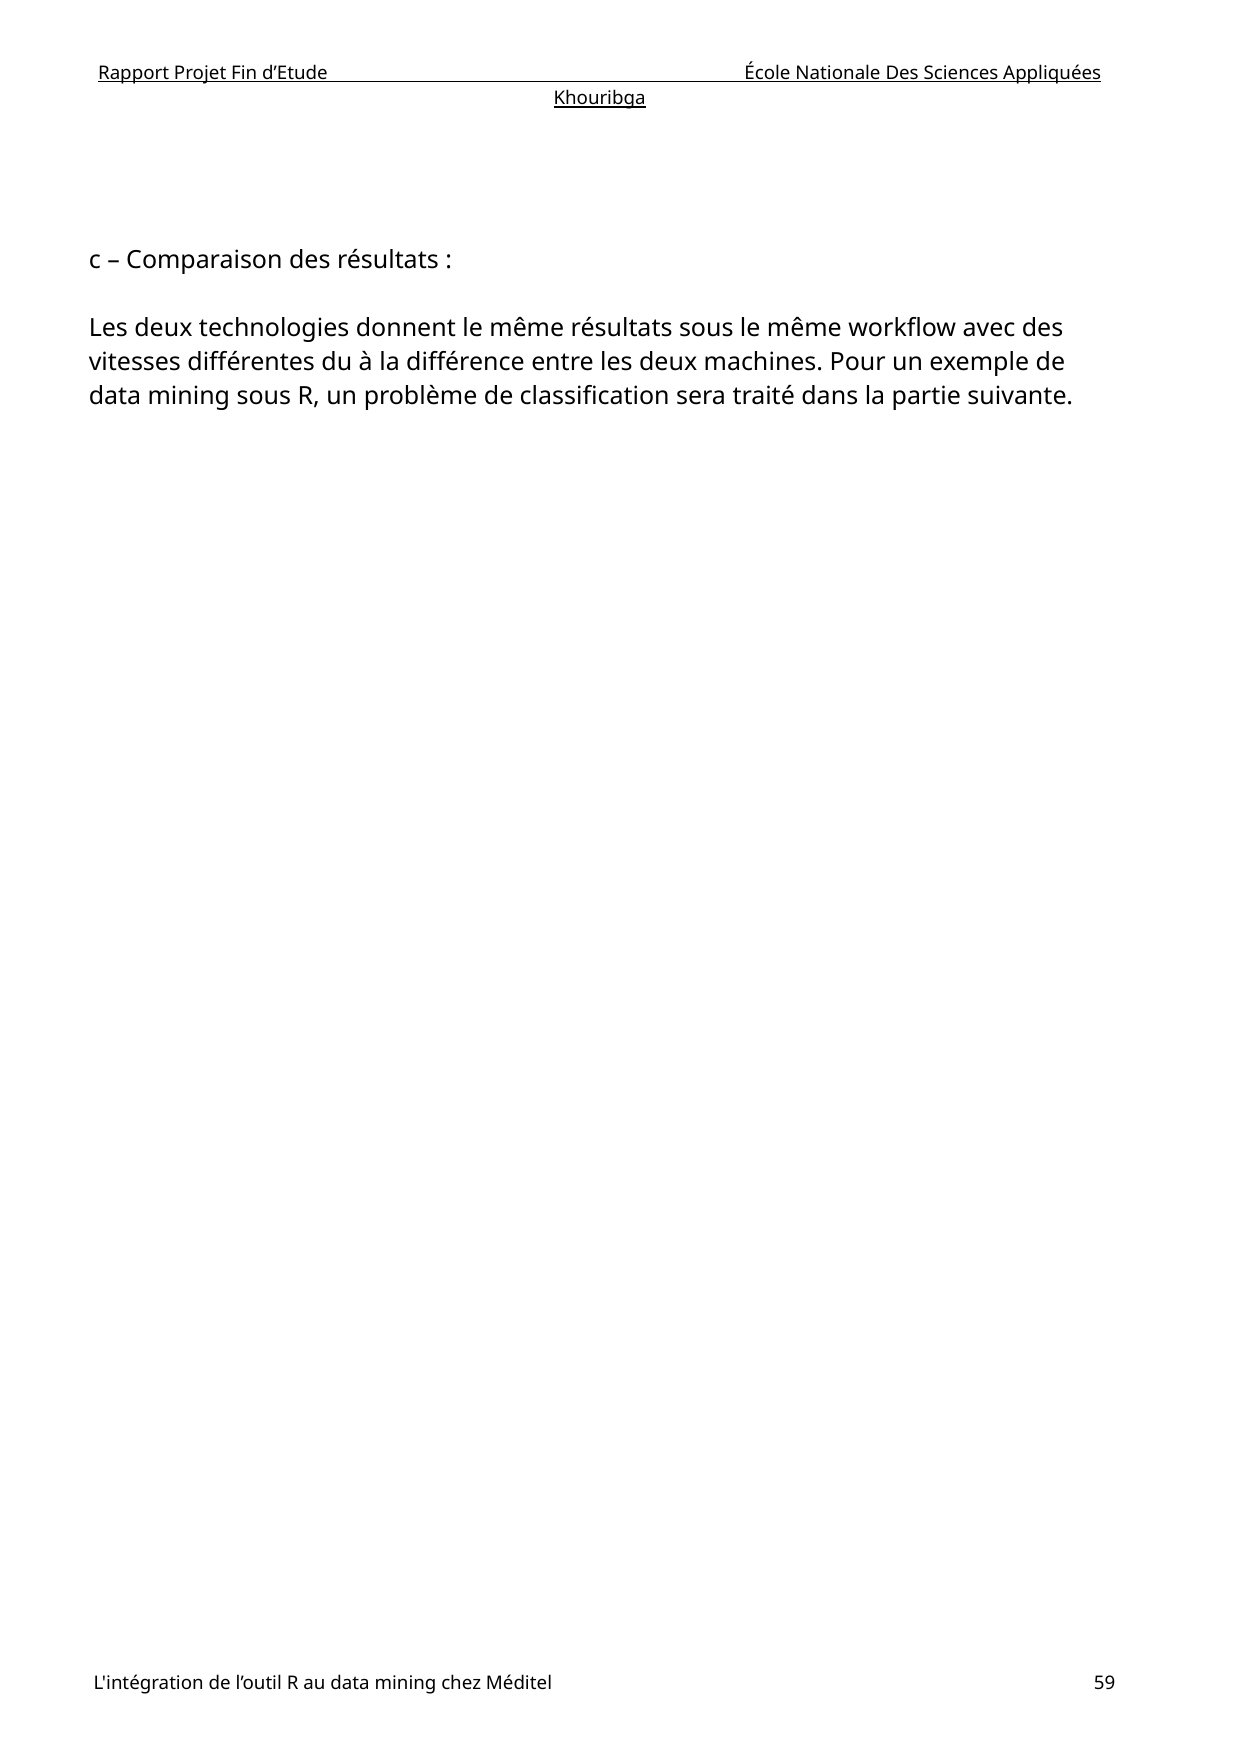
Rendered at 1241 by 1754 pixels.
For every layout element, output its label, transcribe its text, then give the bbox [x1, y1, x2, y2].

text c – Comparaison des résultats : [88, 242, 1122, 276]
text Les deux technologies donnent le même résultats sous le même workflow avec des vitesses différentes du à la différence entre les deux machines. Pour un exemple de data mining sous R, un problème de classification sera traité dans la partie suivante. [88, 310, 1122, 412]
